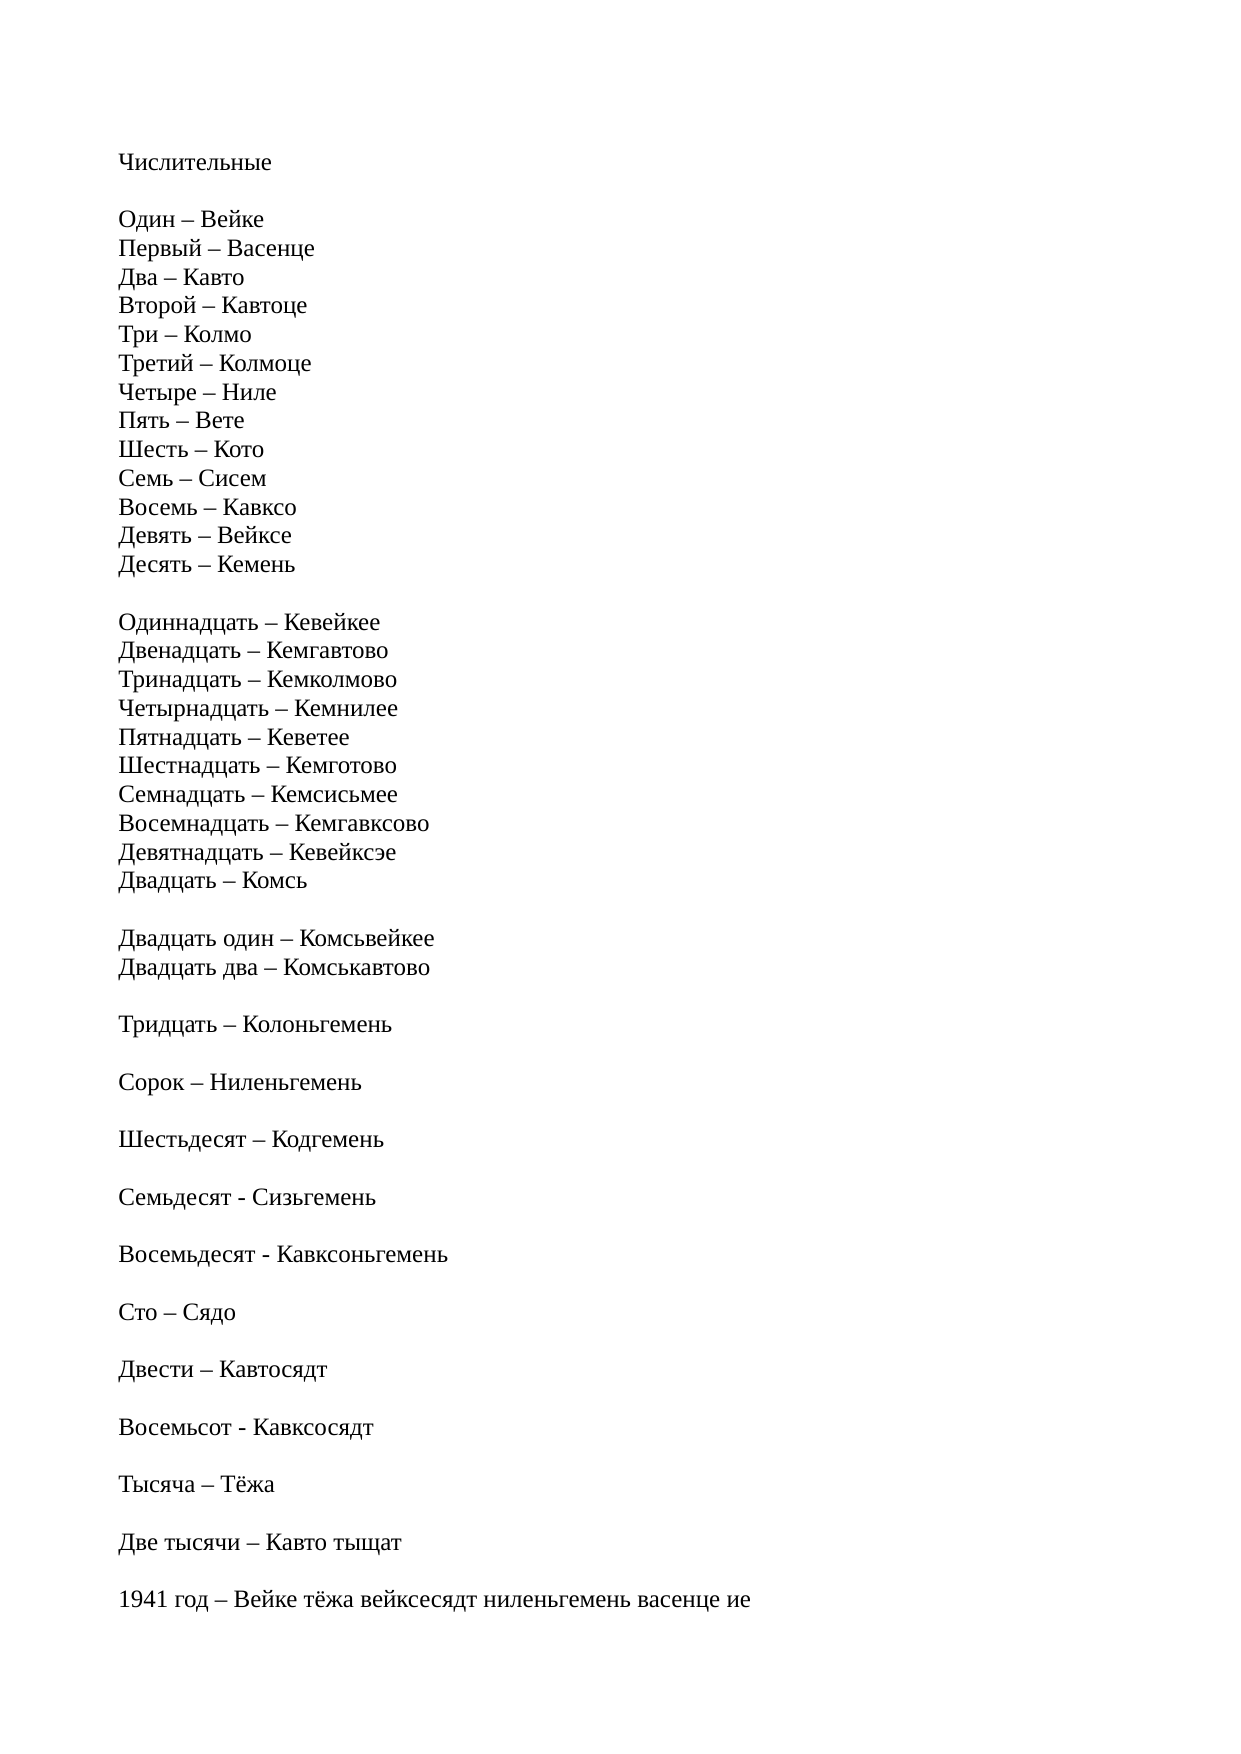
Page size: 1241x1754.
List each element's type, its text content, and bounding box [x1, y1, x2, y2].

text [118, 118, 1122, 147]
text Числительные Один – Вейке Первый – Васенце Два – Кавто Второй – Кавтоце Три – Колмо Третий – Колмоце Четыре – Ниле Пять – Вете Шесть – Кото Семь – Сисем Восемь – Кавксо Девять – Вейксе Десять – Кемень Одиннадцать – Кевейкее Двенадцать – Кемгавтово Тринадцать – Кемколмово Четырнадцать – Кемнилее Пятнадцать – Кеветее Шестнадцать – Кемготово Семнадцать – Кемсисьмее Восемнадцать – Кемгавксово Девятнадцать – Кевейксэе Двадцать – Комсь Двадцать один – Комсьвейкее Двадцать два – Комськавтово Тридцать – Колоньгемень Сорок – Ниленьгемень Шестьдесят – Кодгемень Семьдесят - Сизьгемень Восемьдесят - Кавксоньгемень Сто – Сядо Двести – Кавтосядт Восемьсот - Кавксосядт Тысяча – Тёжа Две тысячи – Кавто тыщат 1941 год – Вейке тёжа вейксесядт ниленьгемень васенце ие [118, 147, 1122, 1613]
